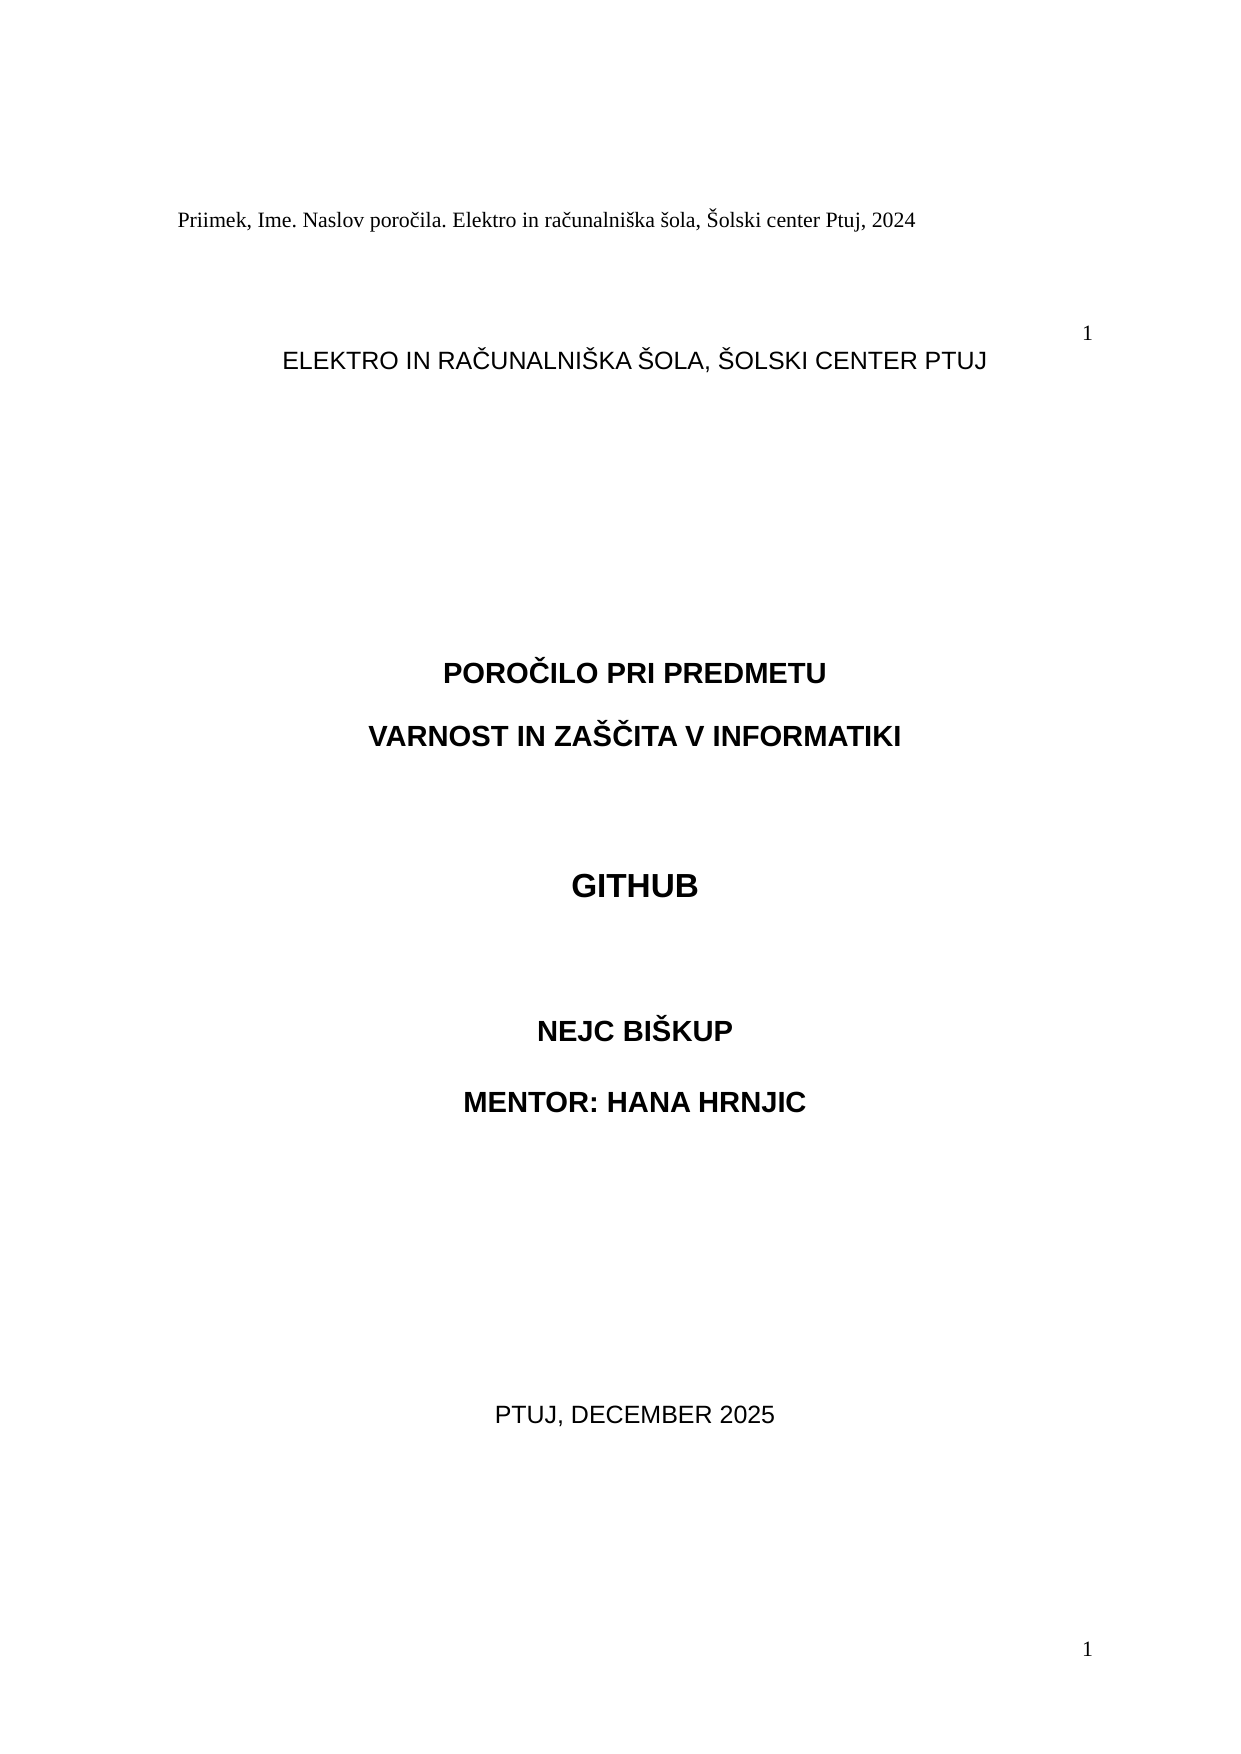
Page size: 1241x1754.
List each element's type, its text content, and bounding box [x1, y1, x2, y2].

text Poročilo pri predmetu [177, 656, 1093, 689]
text VARNOST IN ZAŠČITA V INFORMATIKI [177, 719, 1093, 752]
text GITHUB [177, 866, 1093, 905]
text Ptuj, december 2025 [177, 1400, 1093, 1428]
text Elektro in računalniška šola, Šolski center Ptuj [177, 346, 1093, 374]
text Mentor: Hana Hrnjic [177, 1084, 1093, 1118]
text 1 [177, 320, 1093, 346]
text Nejc Biškup [177, 1014, 1093, 1048]
